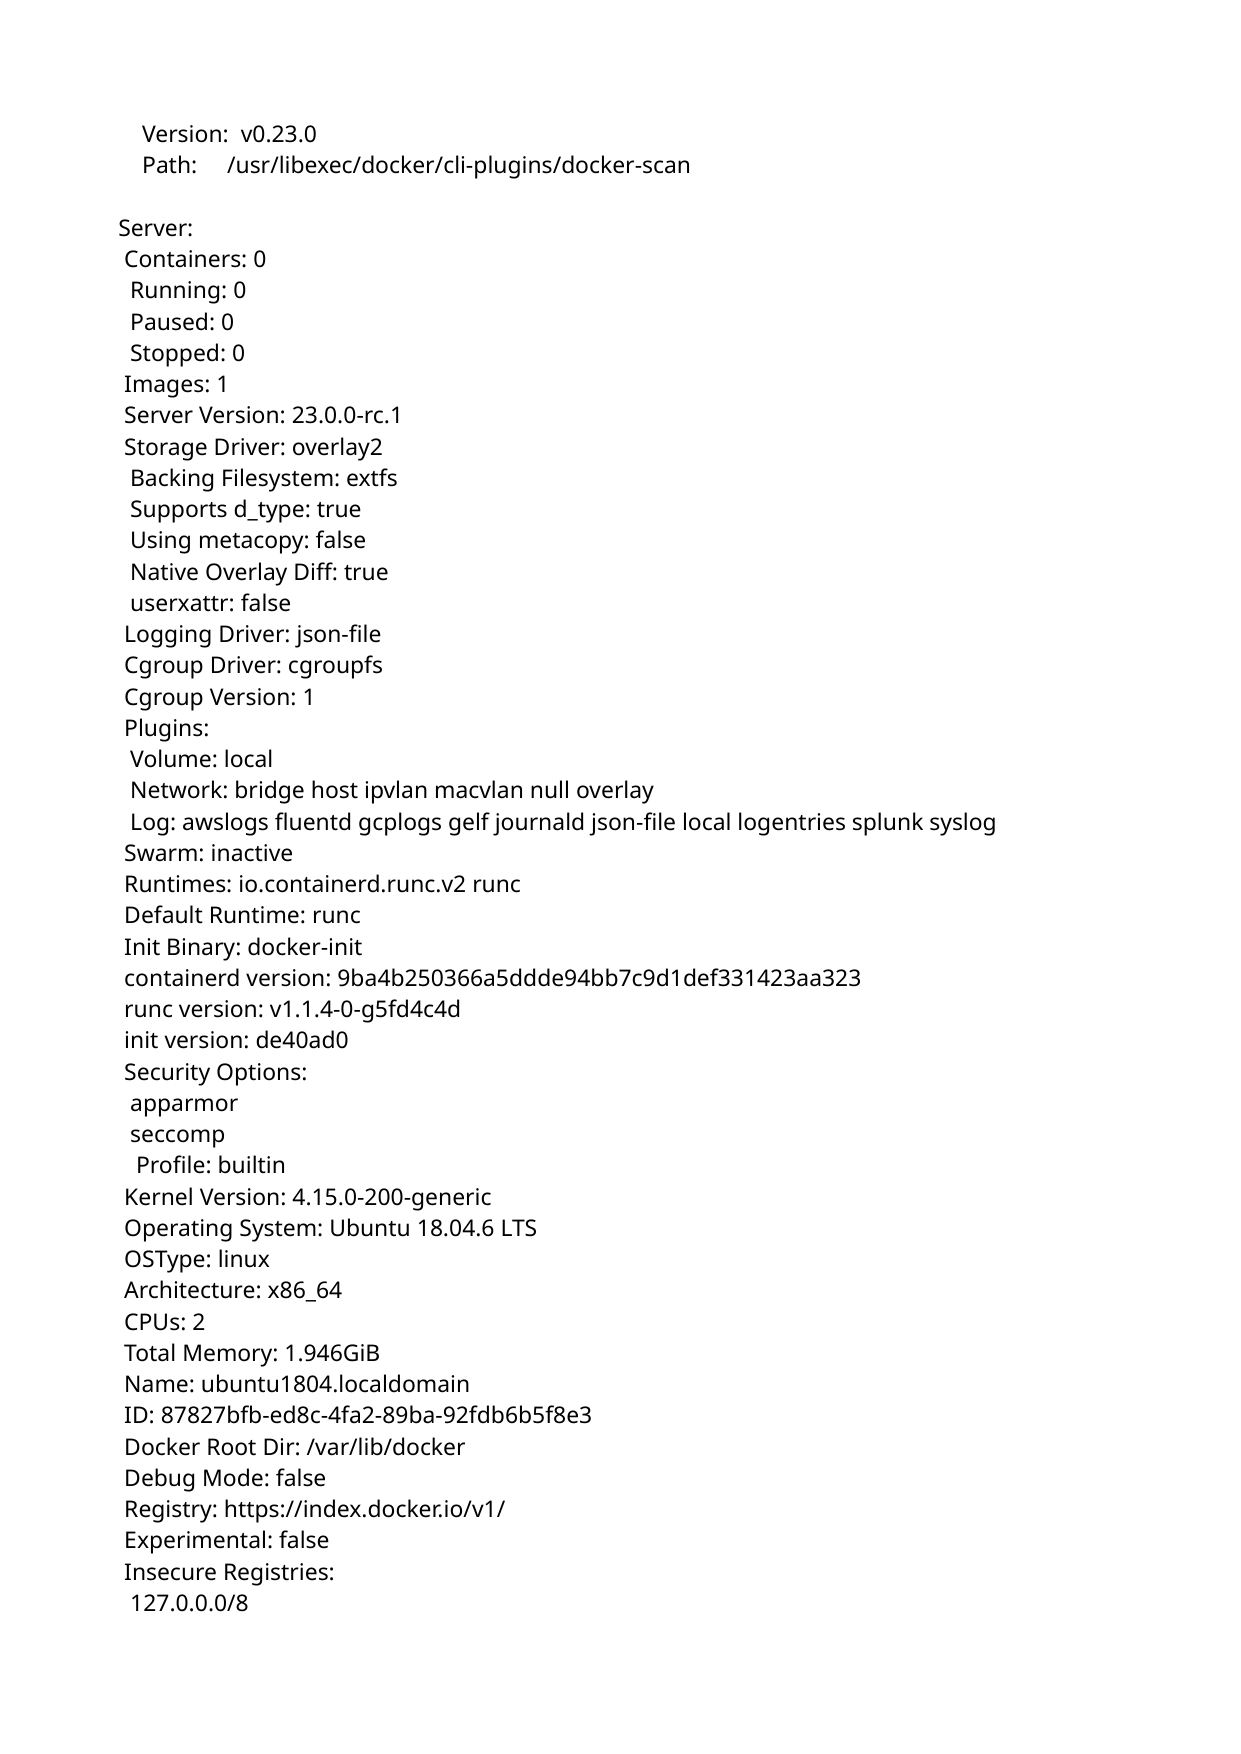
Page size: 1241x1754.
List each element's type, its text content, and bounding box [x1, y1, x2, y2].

text Volume: local [118, 743, 1122, 774]
text Using metacopy: false [118, 524, 1122, 556]
text userxattr: false [118, 587, 1122, 618]
text Debug Mode: false [118, 1462, 1122, 1493]
text Runtimes: io.containerd.runc.v2 runc [118, 868, 1122, 899]
text Operating System: Ubuntu 18.04.6 LTS [118, 1212, 1122, 1243]
text ID: 87827bfb-ed8c-4fa2-89ba-92fdb6b5f8e3 [118, 1399, 1122, 1431]
text runc version: v1.1.4-0-g5fd4c4d [118, 993, 1122, 1024]
text Server Version: 23.0.0-rc.1 [118, 399, 1122, 431]
text Native Overlay Diff: true [118, 556, 1122, 587]
text Network: bridge host ipvlan macvlan null overlay [118, 774, 1122, 806]
text Paused: 0 [118, 306, 1122, 337]
text OSType: linux [118, 1243, 1122, 1274]
text Total Memory: 1.946GiB [118, 1337, 1122, 1368]
text Experimental: false [118, 1524, 1122, 1556]
text Swarm: inactive [118, 837, 1122, 868]
text CPUs: 2 [118, 1306, 1122, 1337]
text Cgroup Driver: cgroupfs [118, 649, 1122, 681]
text Path: /usr/libexec/docker/cli-plugins/docker-scan [118, 149, 1122, 181]
text Security Options: [118, 1056, 1122, 1087]
text Storage Driver: overlay2 [118, 431, 1122, 462]
text Backing Filesystem: extfs [118, 462, 1122, 493]
text Architecture: x86_64 [118, 1274, 1122, 1306]
text Name: ubuntu1804.localdomain [118, 1368, 1122, 1399]
text Registry: https://index.docker.io/v1/ [118, 1493, 1122, 1524]
text seccomp [118, 1118, 1122, 1149]
text Stopped: 0 [118, 337, 1122, 368]
text Cgroup Version: 1 [118, 681, 1122, 712]
text Insecure Registries: [118, 1556, 1122, 1587]
text Logging Driver: json-file [118, 618, 1122, 649]
text Supports d_type: true [118, 493, 1122, 524]
text init version: de40ad0 [118, 1024, 1122, 1056]
text Docker Root Dir: /var/lib/docker [118, 1431, 1122, 1462]
text Kernel Version: 4.15.0-200-generic [118, 1181, 1122, 1212]
text Images: 1 [118, 368, 1122, 399]
text Containers: 0 [118, 243, 1122, 274]
text Server: [118, 212, 1122, 243]
text apparmor [118, 1087, 1122, 1118]
text Log: awslogs fluentd gcplogs gelf journald json-file local logentries splunk syslog [118, 806, 1122, 837]
text Init Binary: docker-init [118, 931, 1122, 962]
text Profile: builtin [118, 1149, 1122, 1181]
text Version: v0.23.0 [118, 118, 1122, 149]
text Default Runtime: runc [118, 899, 1122, 931]
text containerd version: 9ba4b250366a5ddde94bb7c9d1def331423aa323 [118, 962, 1122, 993]
text 127.0.0.0/8 [118, 1587, 1122, 1618]
text Running: 0 [118, 274, 1122, 306]
text Plugins: [118, 712, 1122, 743]
